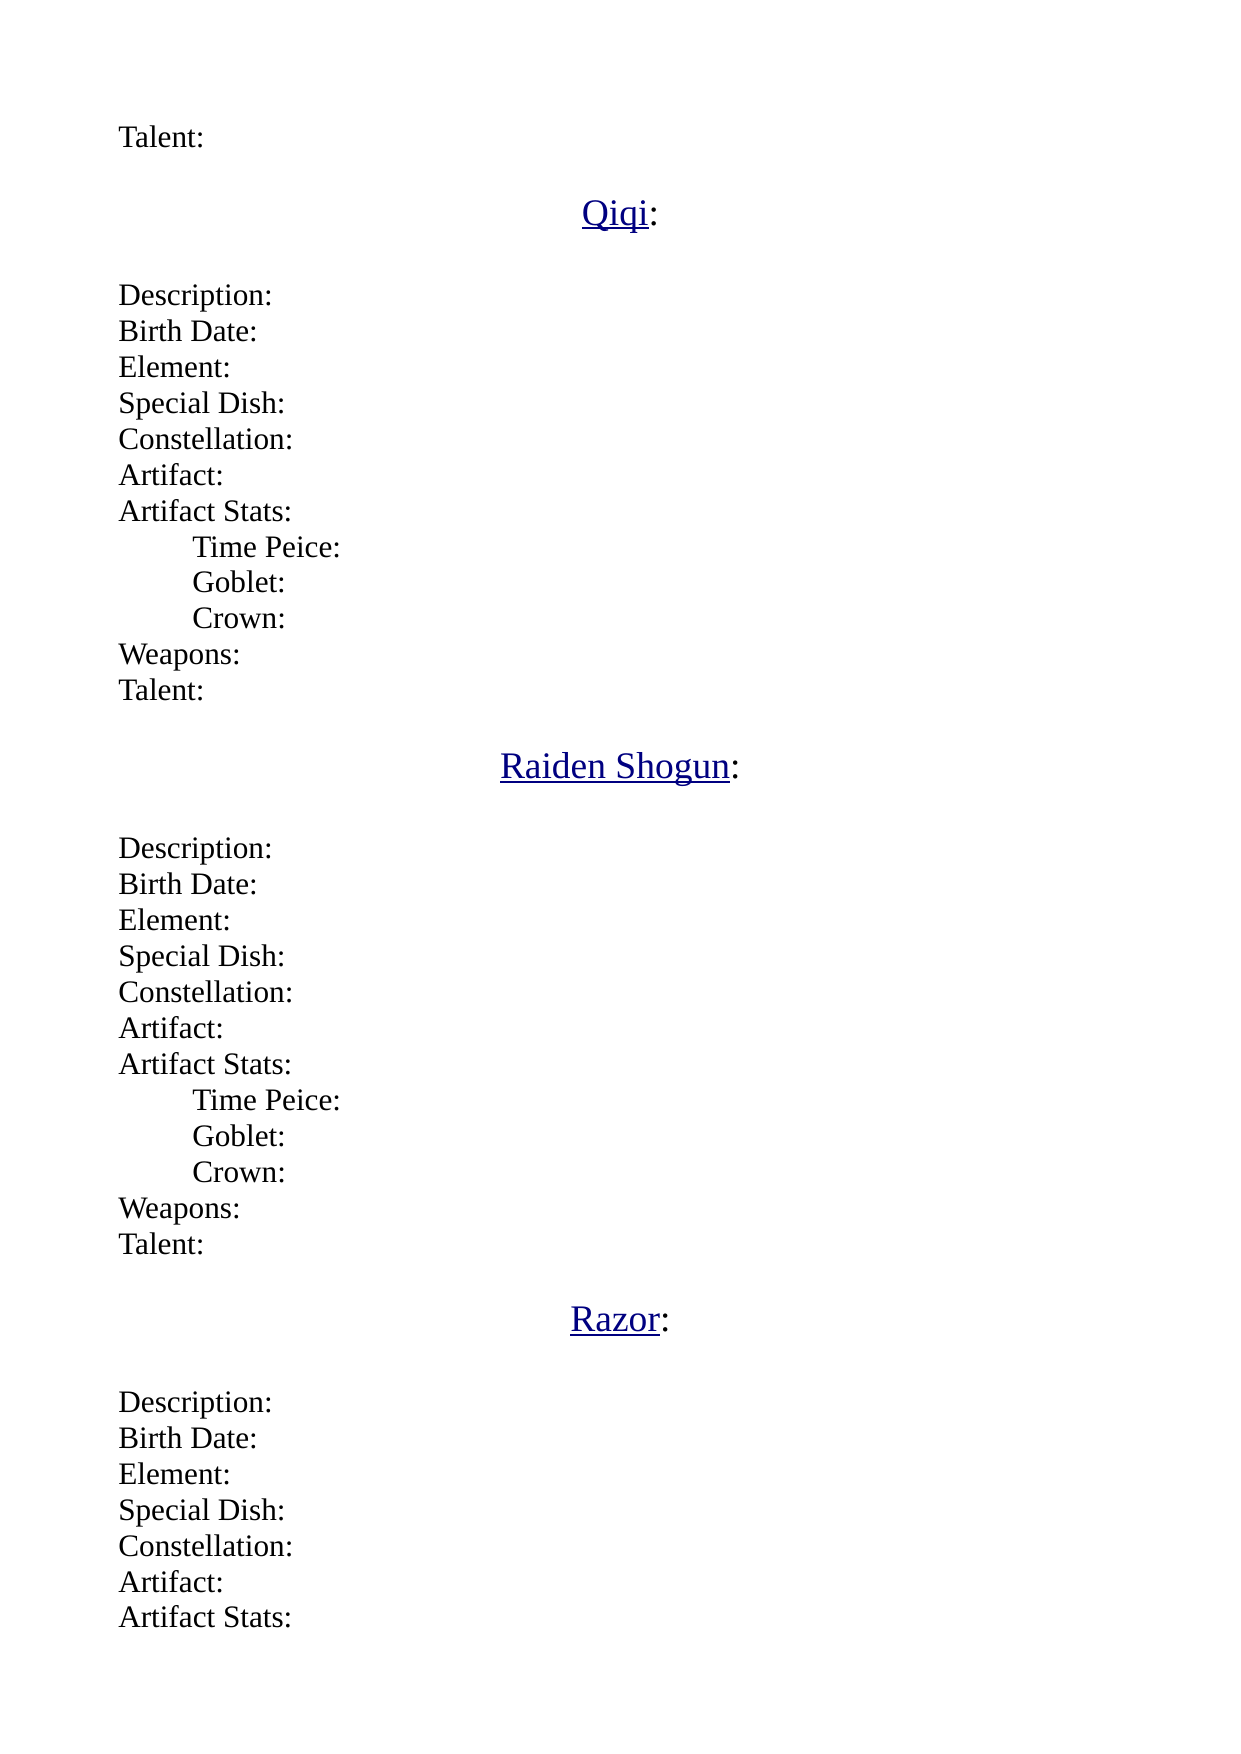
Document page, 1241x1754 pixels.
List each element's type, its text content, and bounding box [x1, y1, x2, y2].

text Talent: [118, 1225, 1122, 1261]
text Constellation: [118, 420, 1122, 456]
text Element: [118, 1455, 1122, 1491]
text Birth Date: [118, 866, 1122, 902]
text Constellation: [118, 973, 1122, 1009]
text Artifact: [118, 1009, 1122, 1045]
text Description: [118, 1383, 1122, 1419]
text Razor: [118, 1297, 1122, 1340]
text Constellation: [118, 1527, 1122, 1563]
text Artifact Stats: [118, 1599, 1122, 1635]
text Artifact: [118, 456, 1122, 492]
text Birth Date: [118, 1419, 1122, 1455]
text Goblet: [118, 564, 1122, 600]
text Time Peice: [118, 528, 1122, 564]
text Qiqi: [118, 190, 1122, 233]
text Special Dish: [118, 384, 1122, 420]
text Description: [118, 276, 1122, 312]
text Artifact Stats: [118, 1045, 1122, 1081]
text Artifact: [118, 1563, 1122, 1599]
text Talent: [118, 672, 1122, 707]
text Artifact Stats: [118, 492, 1122, 528]
text Element: [118, 348, 1122, 384]
text Weapons: [118, 1189, 1122, 1225]
text Weapons: [118, 636, 1122, 672]
text Description: [118, 830, 1122, 866]
text Element: [118, 902, 1122, 937]
text Raiden Shogun: [118, 743, 1122, 787]
text Goblet: [118, 1117, 1122, 1153]
text Crown: [118, 1153, 1122, 1189]
text Special Dish: [118, 937, 1122, 973]
text Talent: [118, 118, 1122, 154]
text Birth Date: [118, 312, 1122, 348]
text Crown: [118, 600, 1122, 636]
text Special Dish: [118, 1491, 1122, 1527]
text Time Peice: [118, 1081, 1122, 1117]
